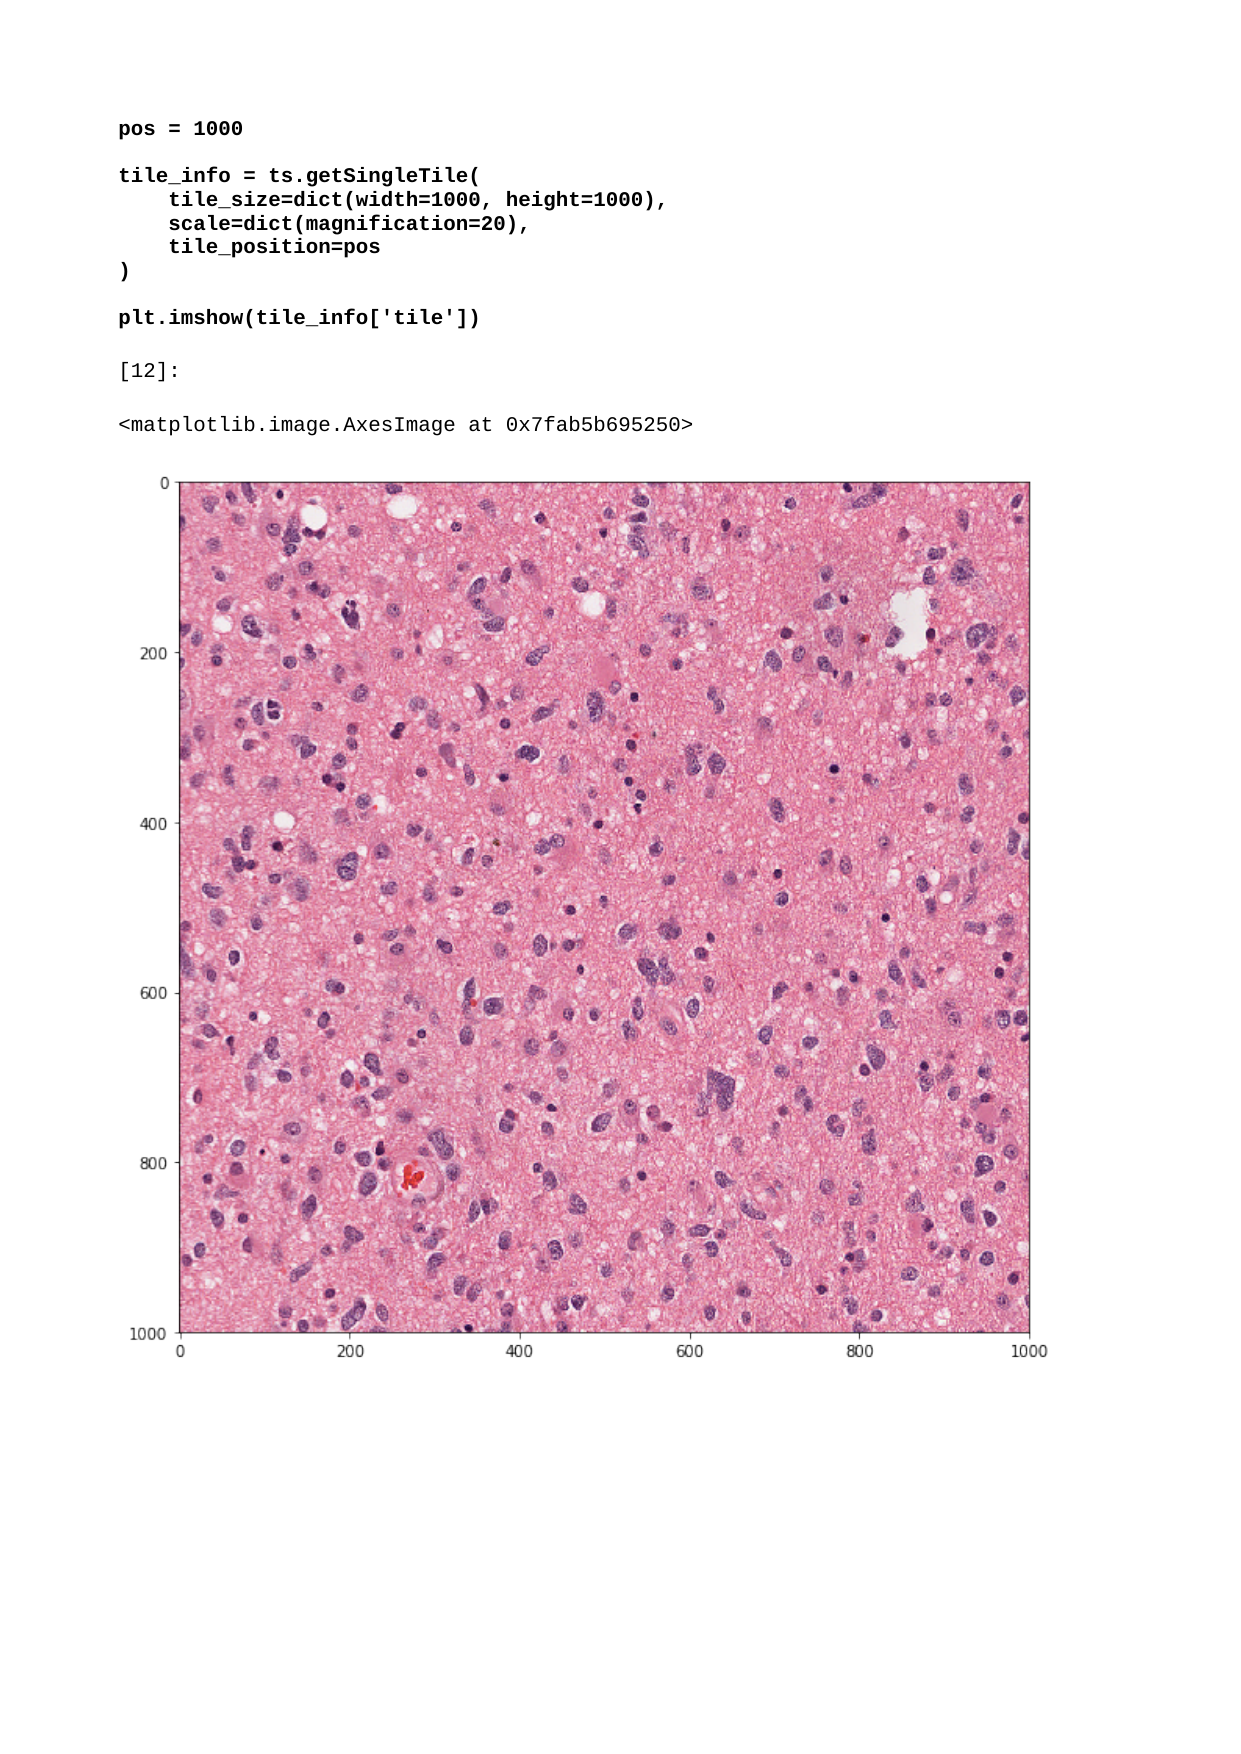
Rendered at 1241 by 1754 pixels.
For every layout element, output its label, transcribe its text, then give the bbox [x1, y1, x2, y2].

text pos = 1000 [118, 118, 1122, 142]
text [12]: [118, 360, 1122, 384]
text plt.imshow(tile_info['tile']) [118, 307, 1122, 331]
text ) [118, 260, 1122, 284]
picture [118, 466, 1059, 1370]
text tile_position=pos [118, 236, 1122, 260]
text <matplotlib.image.AxesImage at 0x7fab5b695250> [118, 413, 1122, 437]
text tile_size=dict(width=1000, height=1000), [118, 189, 1122, 213]
text scale=dict(magnification=20), [118, 213, 1122, 236]
text tile_info = ts.getSingleTile( [118, 165, 1122, 189]
